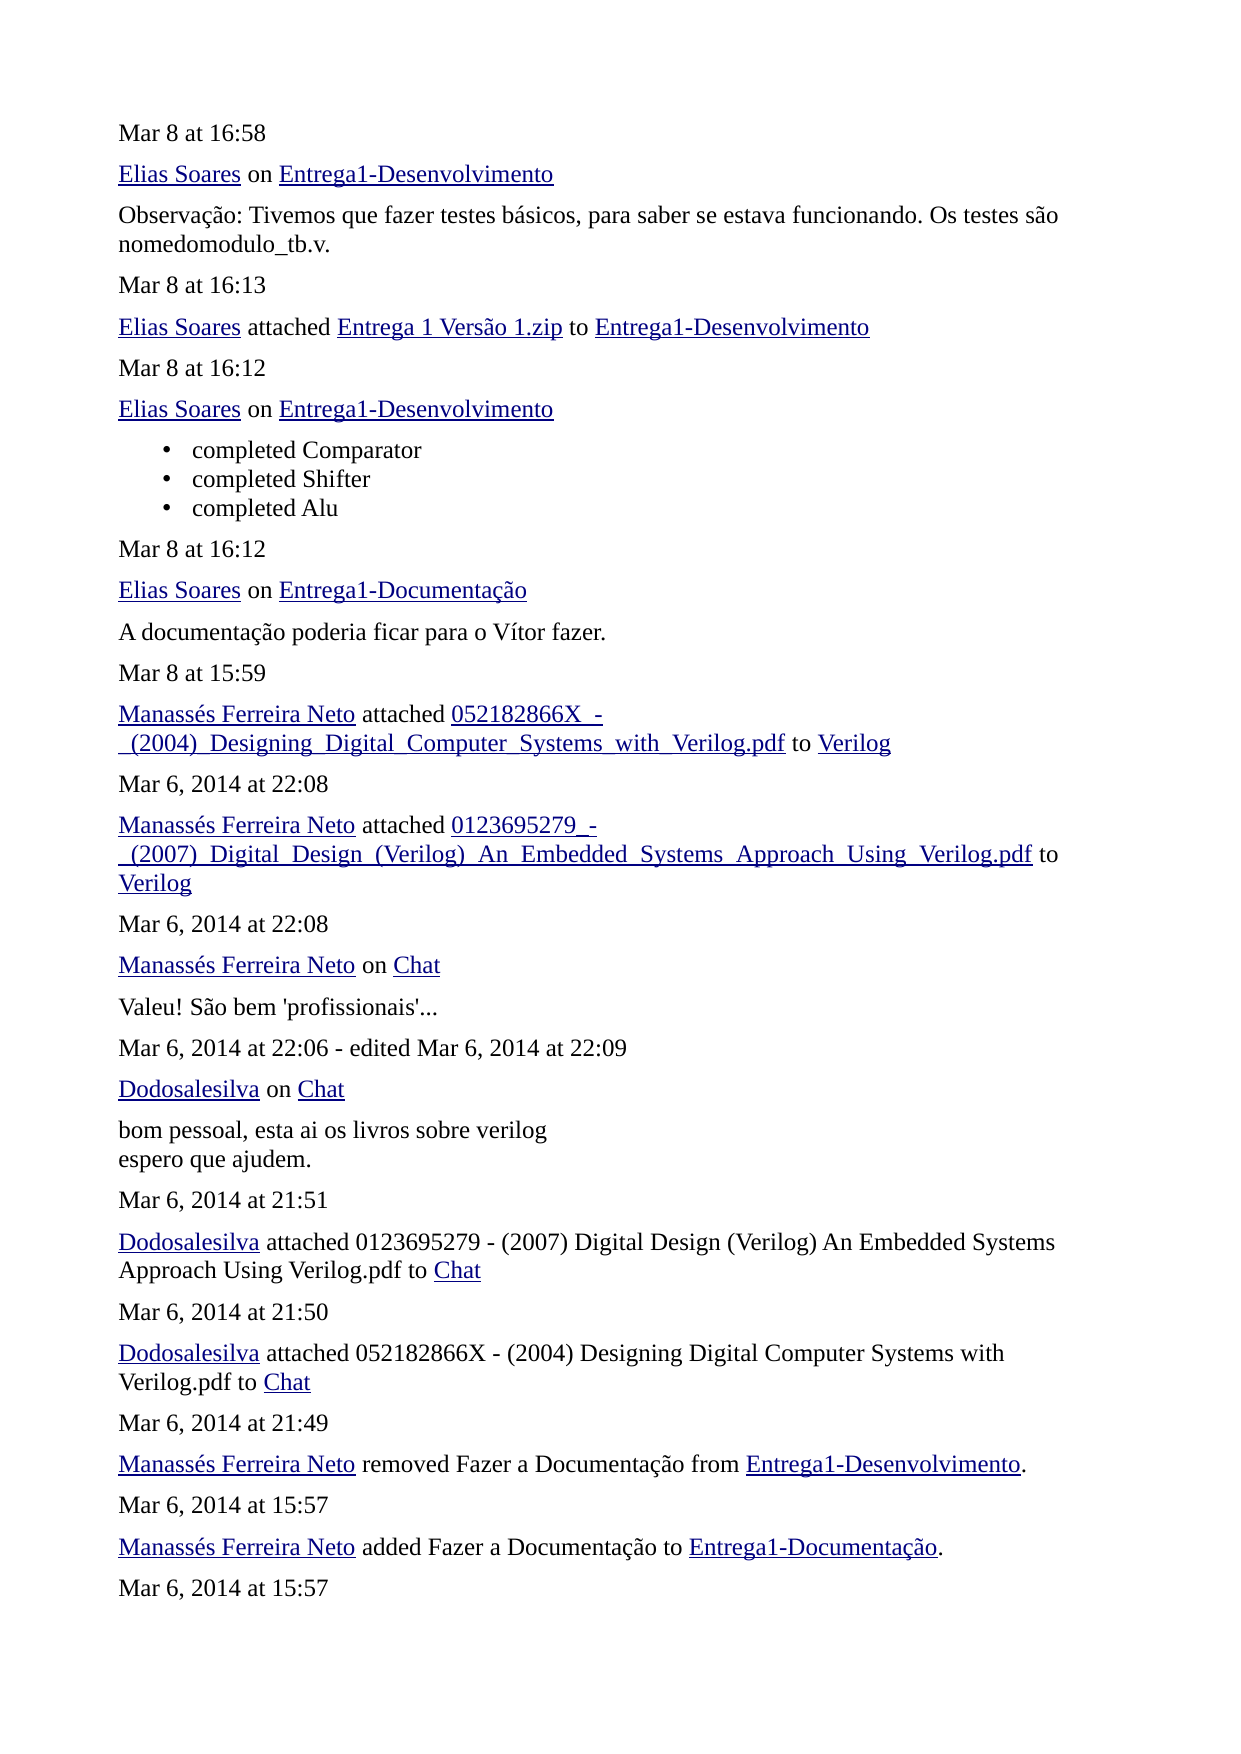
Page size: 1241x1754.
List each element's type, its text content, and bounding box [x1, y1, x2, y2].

text bom pessoal, esta ai os livros sobre verilog espero que ajudem. [118, 1116, 1122, 1173]
text Elias Soares on Entrega1-Desenvolvimento [118, 394, 1122, 423]
text Mar 6, 2014 at 22:06 - edited Mar 6, 2014 at 22:09 [118, 1033, 1122, 1062]
text Manassés Ferreira Neto on Chat [118, 951, 1122, 979]
text Manassés Ferreira Neto attached 052182866X_-_(2004)_Designing_Digital_Computer_Systems_with_Verilog.pdf to Verilog [118, 699, 1122, 757]
text Valeu! São bem 'profissionais'... [118, 992, 1122, 1021]
text Mar 6, 2014 at 15:57 [118, 1491, 1122, 1519]
text Dodosalesilva attached 0123695279 - (2007) Digital Design (Verilog) An Embedded Systems Approach Using Verilog.pdf to Chat [118, 1227, 1122, 1284]
list completed Alu [162, 493, 1122, 522]
text Dodosalesilva on Chat [118, 1074, 1122, 1103]
list completed Shifter [162, 464, 1122, 493]
text Manassés Ferreira Neto removed Fazer a Documentação from Entrega1-Desenvolvimento. [118, 1449, 1122, 1478]
text Mar 8 at 16:13 [118, 271, 1122, 299]
text Mar 6, 2014 at 21:51 [118, 1186, 1122, 1214]
text Elias Soares on Entrega1-Desenvolvimento [118, 159, 1122, 188]
text Mar 8 at 16:12 [118, 353, 1122, 382]
text Mar 6, 2014 at 15:57 [118, 1573, 1122, 1602]
text Mar 8 at 15:59 [118, 658, 1122, 687]
text Mar 6, 2014 at 21:50 [118, 1297, 1122, 1326]
list completed Comparator [162, 436, 1122, 464]
text Mar 8 at 16:12 [118, 534, 1122, 563]
text Elias Soares on Entrega1-Documentação [118, 576, 1122, 604]
text Manassés Ferreira Neto added Fazer a Documentação to Entrega1-Documentação. [118, 1532, 1122, 1561]
text Dodosalesilva attached 052182866X - (2004) Designing Digital Computer Systems with Verilog.pdf to Chat [118, 1338, 1122, 1396]
text Manassés Ferreira Neto attached 0123695279_-_(2007)_Digital_Design_(Verilog)_An_Embedded_Systems_Approach_Using_Verilog.pdf to Verilog [118, 811, 1122, 897]
text Mar 6, 2014 at 22:08 [118, 909, 1122, 938]
text Mar 6, 2014 at 22:08 [118, 769, 1122, 798]
text Observação: Tivemos que fazer testes básicos, para saber se estava funcionando. Os testes são nomedomodulo_tb.v. [118, 201, 1122, 258]
text Mar 8 at 16:58 [118, 118, 1122, 147]
text Mar 6, 2014 at 21:49 [118, 1408, 1122, 1437]
text A documentação poderia ficar para o Vítor fazer. [118, 617, 1122, 646]
text Elias Soares attached Entrega 1 Versão 1.zip to Entrega1-Desenvolvimento [118, 312, 1122, 341]
